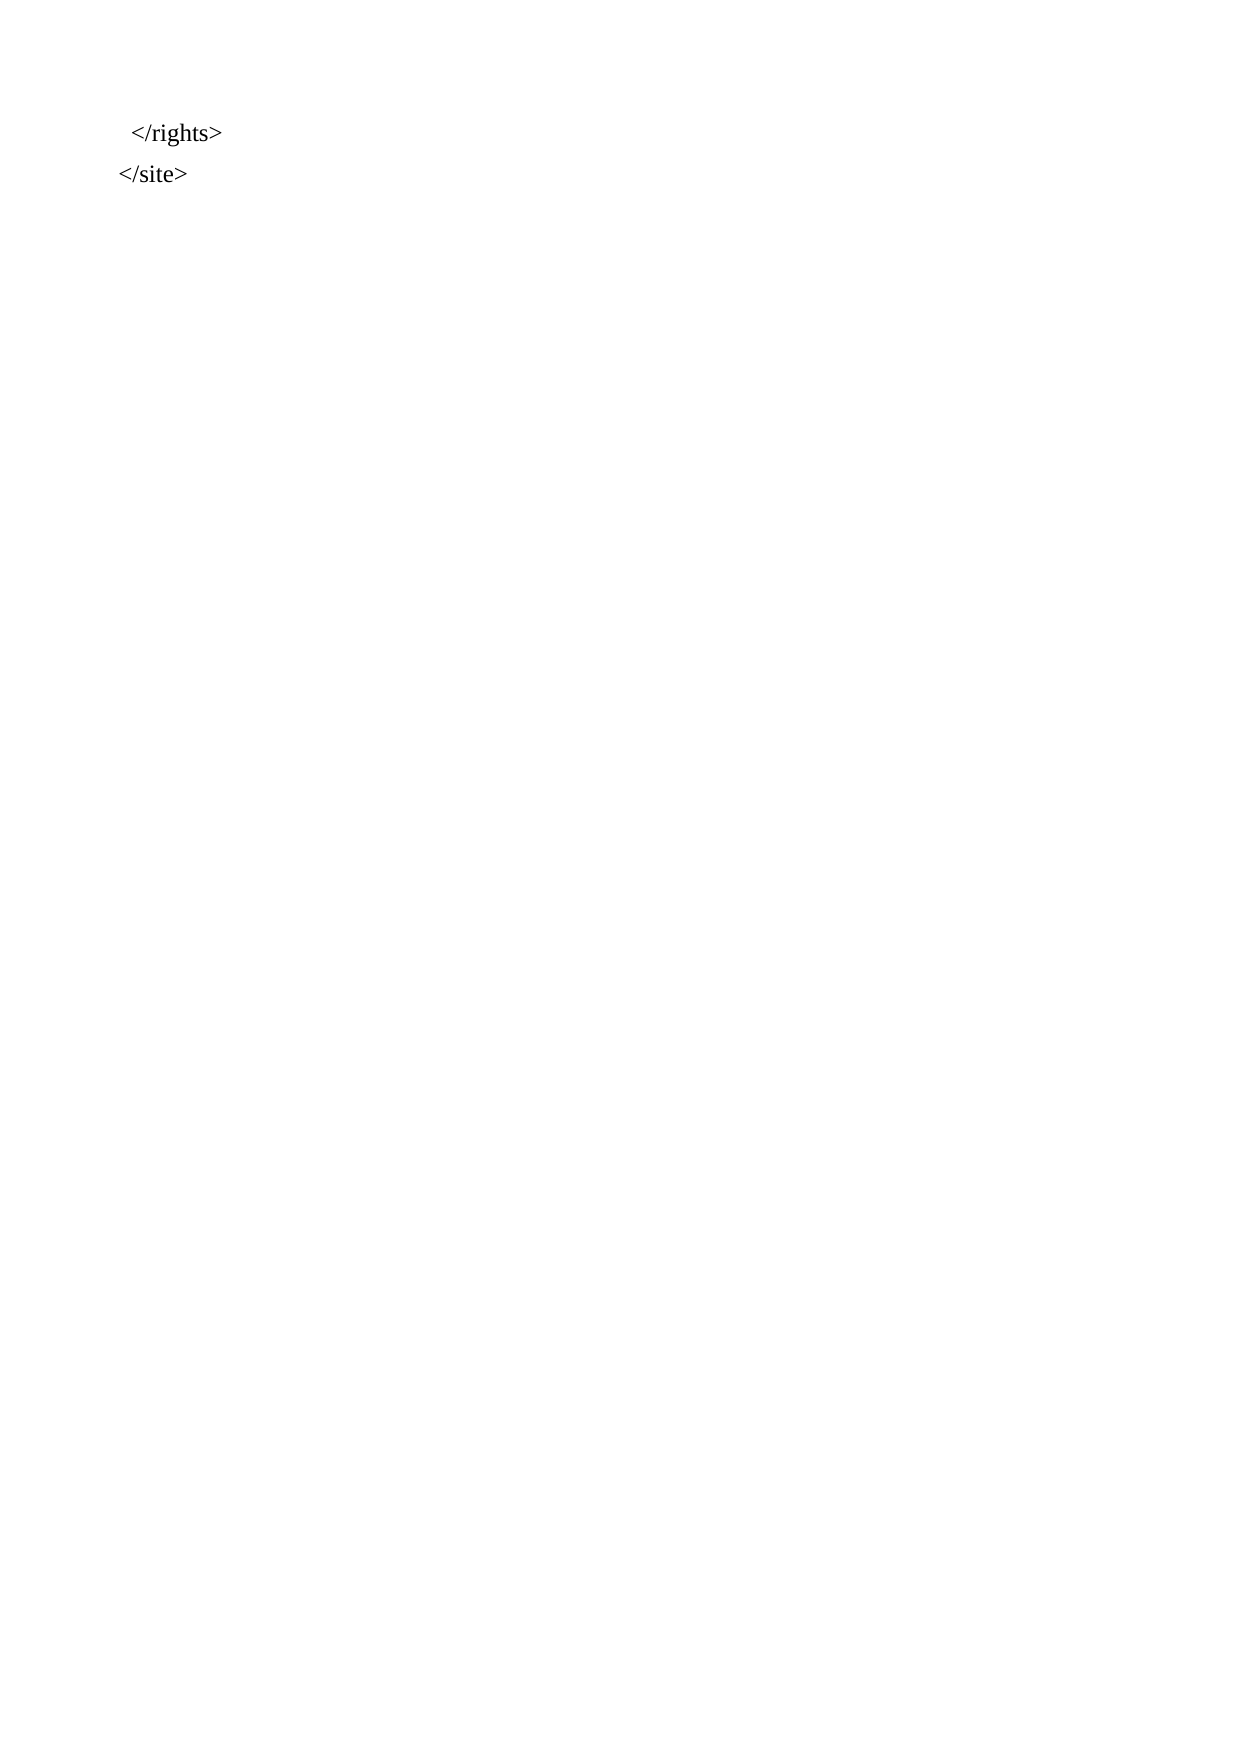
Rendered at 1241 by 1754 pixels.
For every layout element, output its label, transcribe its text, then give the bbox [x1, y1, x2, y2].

text </site> [118, 159, 1122, 188]
text </rights> [118, 118, 1122, 147]
